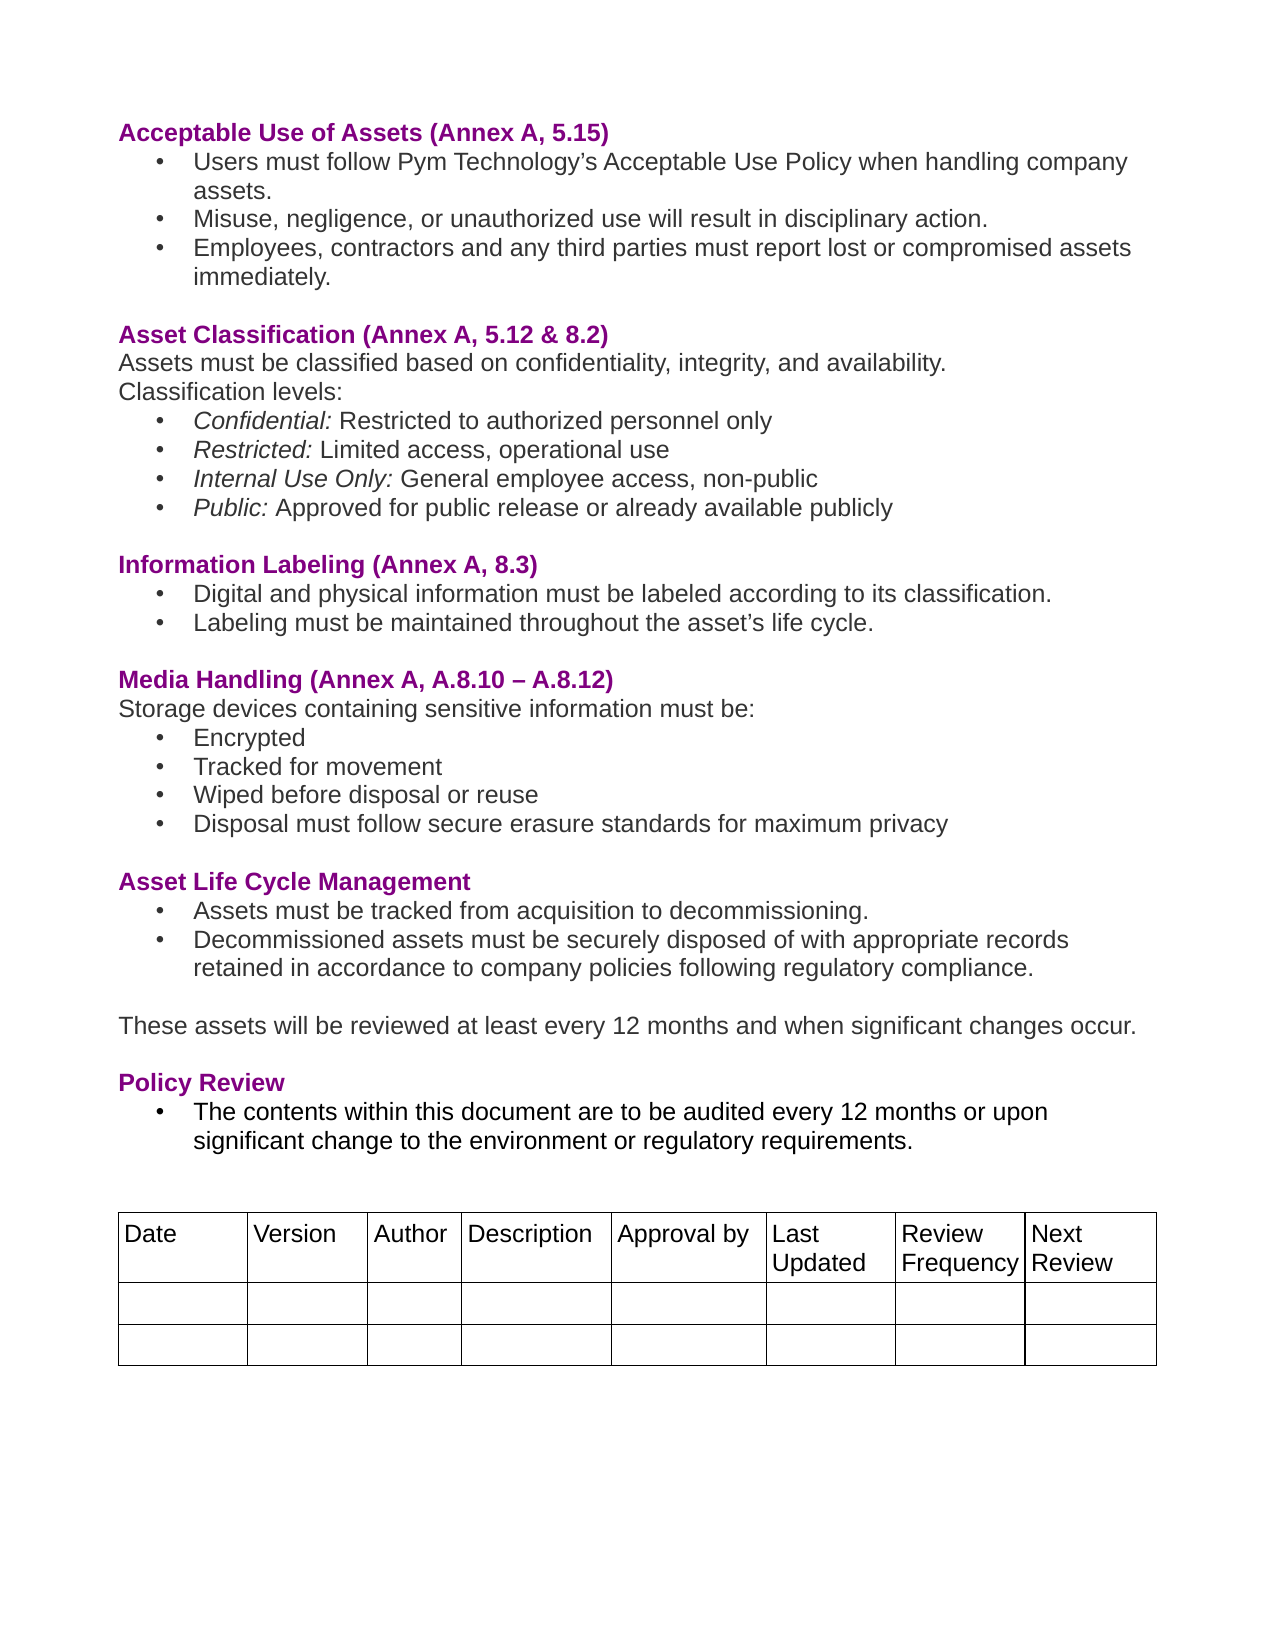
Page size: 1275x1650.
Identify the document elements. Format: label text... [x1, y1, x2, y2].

table_header Author [368, 1213, 461, 1282]
table_cell [896, 1325, 1024, 1365]
table_header Last Updated [767, 1213, 895, 1282]
table_cell [612, 1325, 766, 1365]
list Users must follow Pym Technology’s Acceptable Use Policy when handling company assets. [156, 147, 1157, 204]
table_cell [896, 1283, 1024, 1323]
table_cell [1026, 1325, 1156, 1365]
table_cell [1026, 1283, 1156, 1323]
text Information Labeling (Annex A, 8.3) [118, 550, 1157, 579]
text Classification levels: [118, 377, 1157, 406]
text Media Handling (Annex A, A.8.10 – A.8.12) [118, 665, 1157, 694]
table_cell [368, 1325, 461, 1365]
table_header Next Review [1026, 1213, 1156, 1282]
list Encrypted [156, 723, 1157, 752]
list The contents within this document are to be audited every 12 months or upon significant change to the environment or regulatory requirements. [156, 1097, 1157, 1155]
text Storage devices containing sensitive information must be: [118, 694, 1157, 723]
list Digital and physical information must be labeled according to its classification. [156, 579, 1157, 608]
list Public: Approved for public release or already available publicly [156, 492, 1157, 521]
list Disposal must follow secure erasure standards for maximum privacy [156, 809, 1157, 838]
table_header Version [248, 1213, 367, 1282]
text Asset Classification (Annex A, 5.12 & 8.2) [118, 320, 1157, 348]
list Labeling must be maintained throughout the asset’s life cycle. [156, 608, 1157, 637]
table_cell [368, 1283, 461, 1323]
list Employees, contractors and any third parties must report lost or compromised assets immediately. [156, 233, 1157, 291]
table_cell [767, 1325, 895, 1365]
list Confidential: Restricted to authorized personnel only [156, 406, 1157, 435]
table_header Approval by [612, 1213, 766, 1282]
text Assets must be classified based on confidentiality, integrity, and availability. [118, 348, 1157, 377]
list Wiped before disposal or reuse [156, 781, 1157, 809]
table_cell [612, 1283, 766, 1323]
table_cell [248, 1283, 367, 1323]
list Restricted: Limited access, operational use [156, 435, 1157, 464]
table_cell [119, 1325, 247, 1365]
table_cell [462, 1283, 611, 1323]
table_header Date [119, 1213, 247, 1282]
text Policy Review [118, 1068, 1157, 1097]
table_cell [462, 1325, 611, 1365]
text These assets will be reviewed at least every 12 months and when significant changes occur. [118, 1011, 1157, 1040]
list Assets must be tracked from acquisition to decommissioning. [156, 896, 1157, 924]
list Decommissioned assets must be securely disposed of with appropriate records retained in accordance to company policies following regulatory compliance. [156, 924, 1157, 982]
text Acceptable Use of Assets (Annex A, 5.15) [118, 118, 1157, 147]
table_cell [767, 1283, 895, 1323]
table_header Review Frequency [896, 1213, 1024, 1282]
table_cell [248, 1325, 367, 1365]
list Misuse, negligence, or unauthorized use will result in disciplinary action. [156, 204, 1157, 233]
text Asset Life Cycle Management [118, 867, 1157, 896]
list Internal Use Only: General employee access, non-public [156, 464, 1157, 492]
table_cell [119, 1283, 247, 1323]
list Tracked for movement [156, 752, 1157, 781]
table_header Description [462, 1213, 611, 1282]
